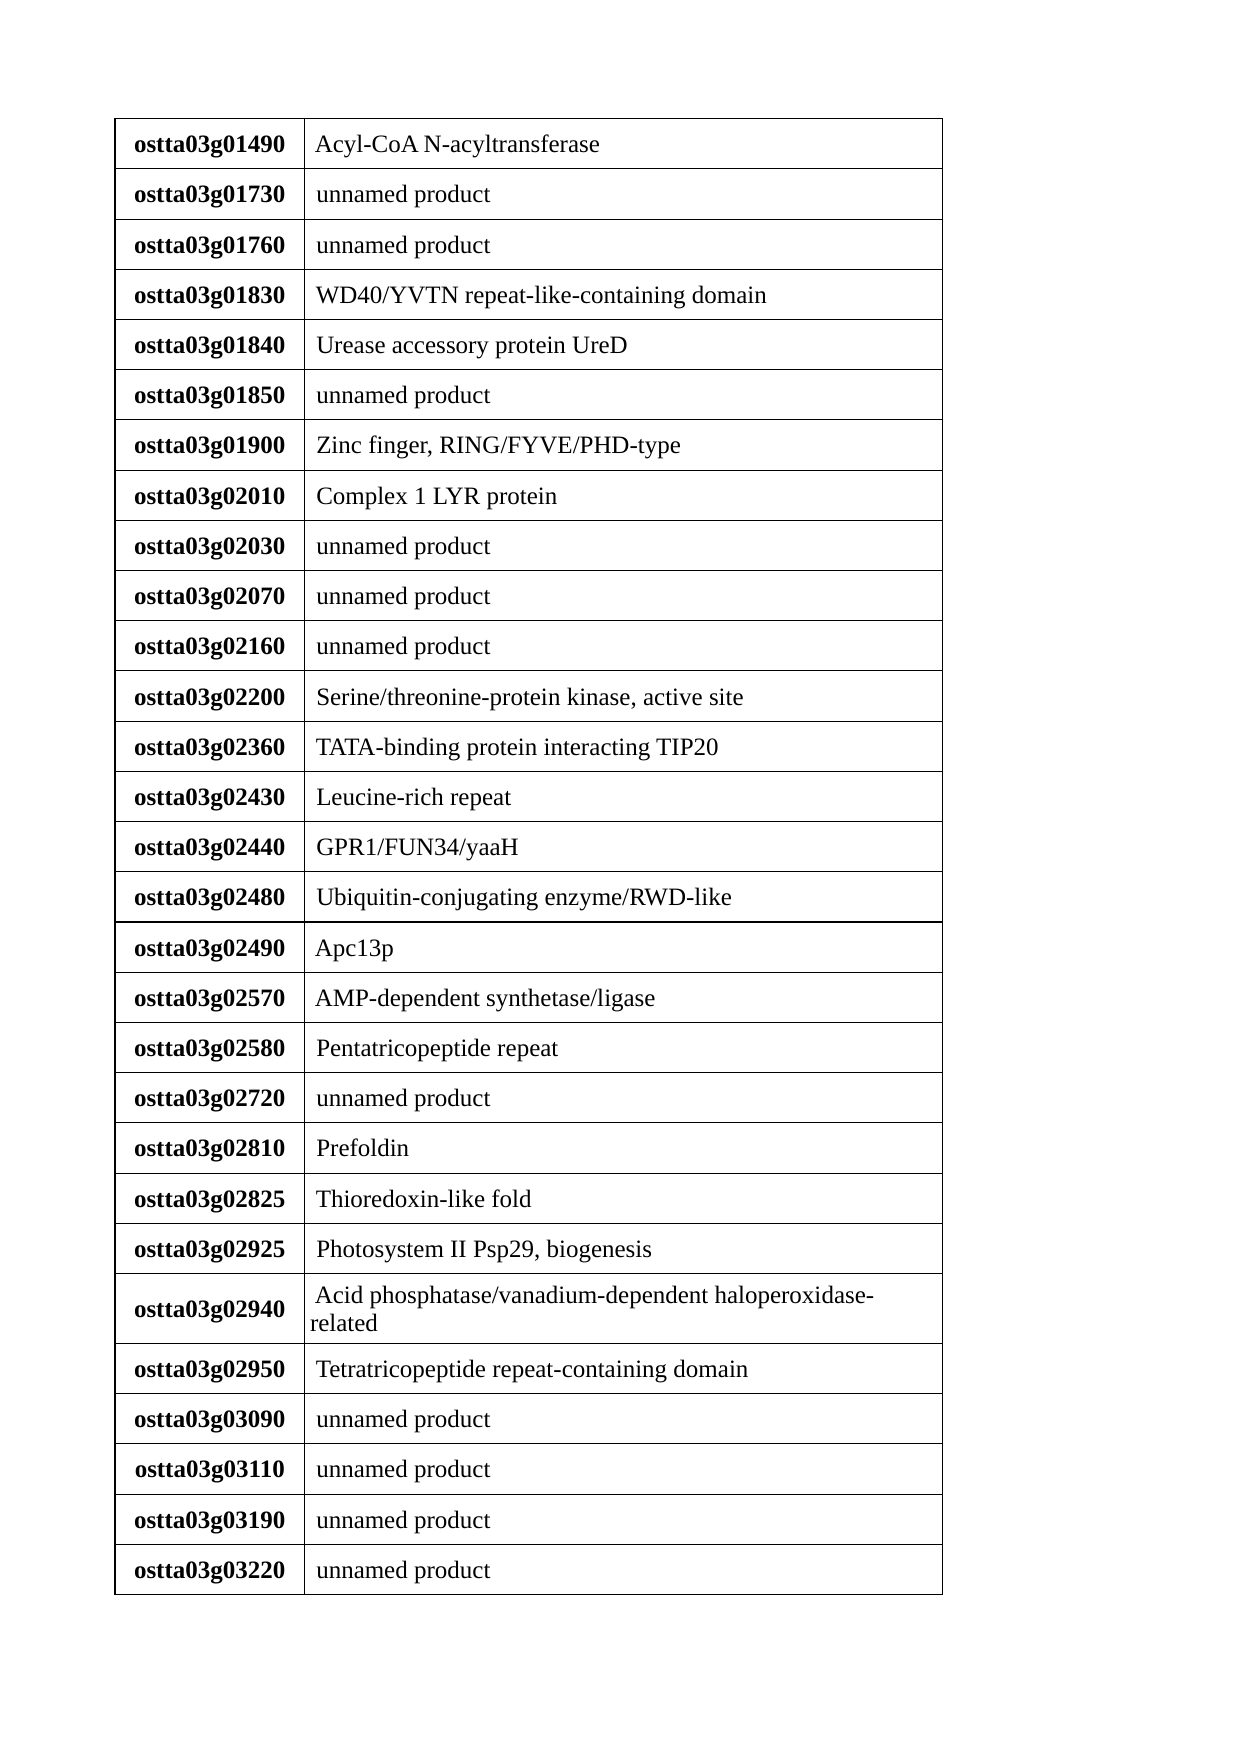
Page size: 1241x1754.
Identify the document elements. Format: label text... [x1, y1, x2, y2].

table_cell unnamed product [305, 1545, 942, 1594]
table_cell ostta03g03220 [116, 1545, 304, 1594]
table_cell Leucine-rich repeat [305, 772, 942, 821]
table_cell Pentatricopeptide repeat [305, 1023, 942, 1072]
table_cell ostta03g02070 [116, 571, 304, 620]
table_cell ostta03g02030 [116, 521, 304, 570]
table_cell ostta03g02360 [116, 722, 304, 771]
table_cell ostta03g02825 [116, 1174, 304, 1223]
table_cell ostta03g01760 [116, 220, 304, 269]
table_cell ostta03g01830 [116, 270, 304, 319]
table_cell unnamed product [305, 370, 942, 419]
table_cell Thioredoxin-like fold [305, 1174, 942, 1223]
table_cell unnamed product [305, 220, 942, 269]
table_cell ostta03g03090 [116, 1394, 304, 1443]
table_cell Complex 1 LYR protein [305, 471, 942, 520]
table_cell TATA-binding protein interacting TIP20 [305, 722, 942, 771]
table_cell ostta03g02580 [116, 1023, 304, 1072]
table_cell Apc13p [305, 923, 942, 972]
table_cell Serine/threonine-protein kinase, active site [305, 671, 942, 721]
table_cell ostta03g01490 [116, 119, 304, 168]
table_cell ostta03g02440 [116, 822, 304, 871]
table_cell ostta03g01900 [116, 420, 304, 469]
table_cell ostta03g02940 [116, 1274, 304, 1343]
table_cell Photosystem II Psp29, biogenesis [305, 1224, 942, 1273]
table_cell ostta03g03110 [116, 1444, 304, 1493]
table_cell ostta03g01840 [116, 320, 304, 369]
table_cell WD40/YVTN repeat-like-containing domain [305, 270, 942, 319]
table_cell Ubiquitin-conjugating enzyme/RWD-like [305, 872, 942, 921]
table_cell unnamed product [305, 1444, 942, 1493]
table_cell ostta03g02570 [116, 973, 304, 1022]
table_cell ostta03g02720 [116, 1073, 304, 1122]
table_cell GPR1/FUN34/yaaH [305, 822, 942, 871]
table_cell Tetratricopeptide repeat-containing domain [305, 1344, 942, 1393]
table_cell unnamed product [305, 571, 942, 620]
table_cell ostta03g02810 [116, 1123, 304, 1172]
table_cell ostta03g02925 [116, 1224, 304, 1273]
table_cell unnamed product [305, 1073, 942, 1122]
table_cell unnamed product [305, 621, 942, 670]
table_cell Prefoldin [305, 1123, 942, 1172]
table_cell ostta03g02010 [116, 471, 304, 520]
table_cell ostta03g02950 [116, 1344, 304, 1393]
table_cell ostta03g02430 [116, 772, 304, 821]
table_cell Urease accessory protein UreD [305, 320, 942, 369]
table_cell Acyl-CoA N-acyltransferase [305, 119, 942, 168]
table_cell ostta03g02480 [116, 872, 304, 921]
table_cell Acid phosphatase/vanadium-dependent haloperoxidase-related [305, 1274, 942, 1343]
table_cell unnamed product [305, 521, 942, 570]
table_cell ostta03g03190 [116, 1495, 304, 1544]
table_cell ostta03g02200 [116, 671, 304, 721]
table_cell unnamed product [305, 169, 942, 218]
table_cell unnamed product [305, 1394, 942, 1443]
table_cell ostta03g02160 [116, 621, 304, 670]
table_cell unnamed product [305, 1495, 942, 1544]
table_cell AMP-dependent synthetase/ligase [305, 973, 942, 1022]
table_cell ostta03g02490 [116, 923, 304, 972]
table_cell ostta03g01850 [116, 370, 304, 419]
table_cell ostta03g01730 [116, 169, 304, 218]
table_cell Zinc finger, RING/FYVE/PHD-type [305, 420, 942, 469]
